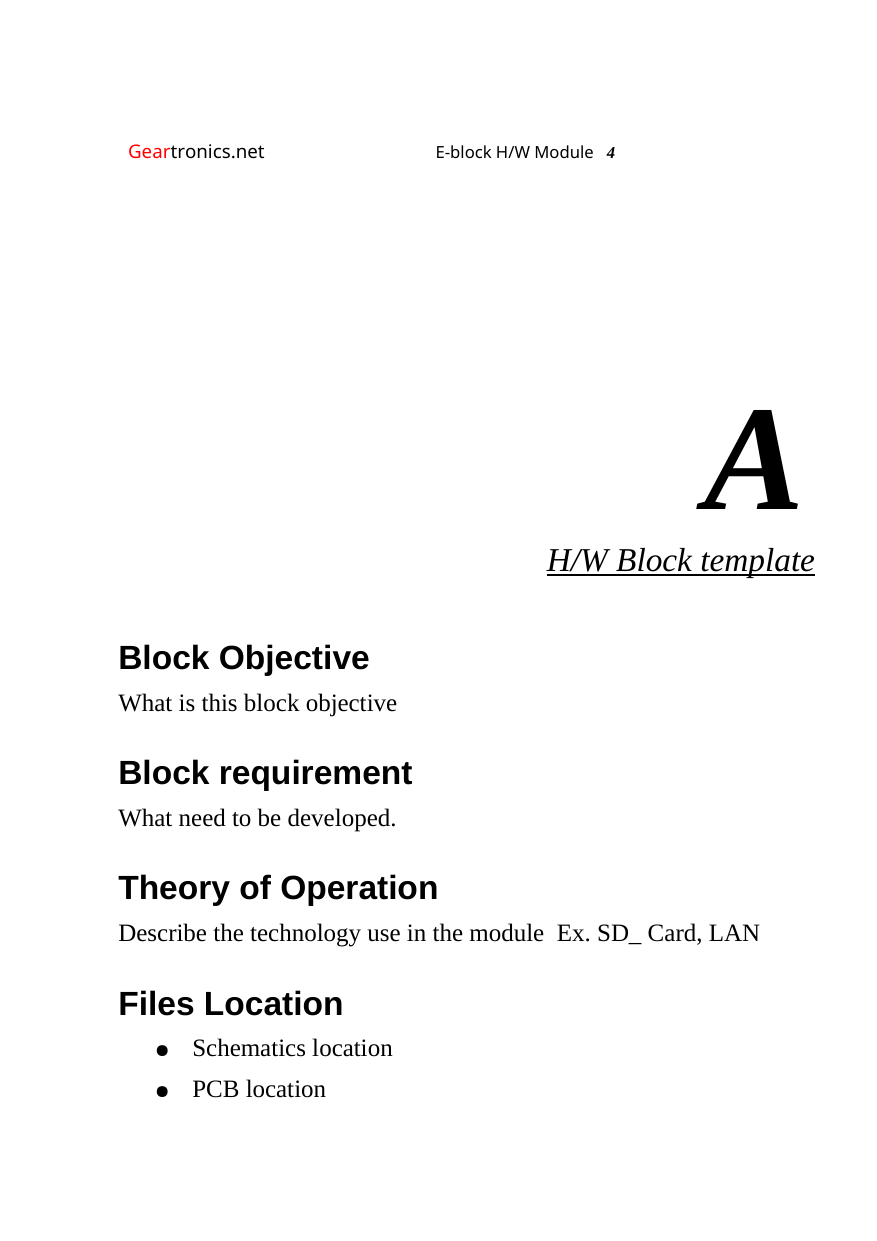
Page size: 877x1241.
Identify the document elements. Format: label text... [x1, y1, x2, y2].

subtitle Theory of Operation [118, 869, 818, 907]
text A [118, 376, 818, 542]
list Schematics location [154, 1034, 818, 1062]
subtitle Block requirement [118, 754, 818, 792]
subtitle Block Objective [118, 639, 818, 676]
list PCB location [154, 1075, 818, 1102]
text What need to be developed. [118, 804, 818, 832]
title H/W Block template [118, 542, 818, 579]
text Describe the technology use in the module Ex. SD_ Card, LAN [118, 919, 818, 947]
text What is this block objective [118, 689, 818, 717]
subtitle Files Location [118, 984, 818, 1022]
